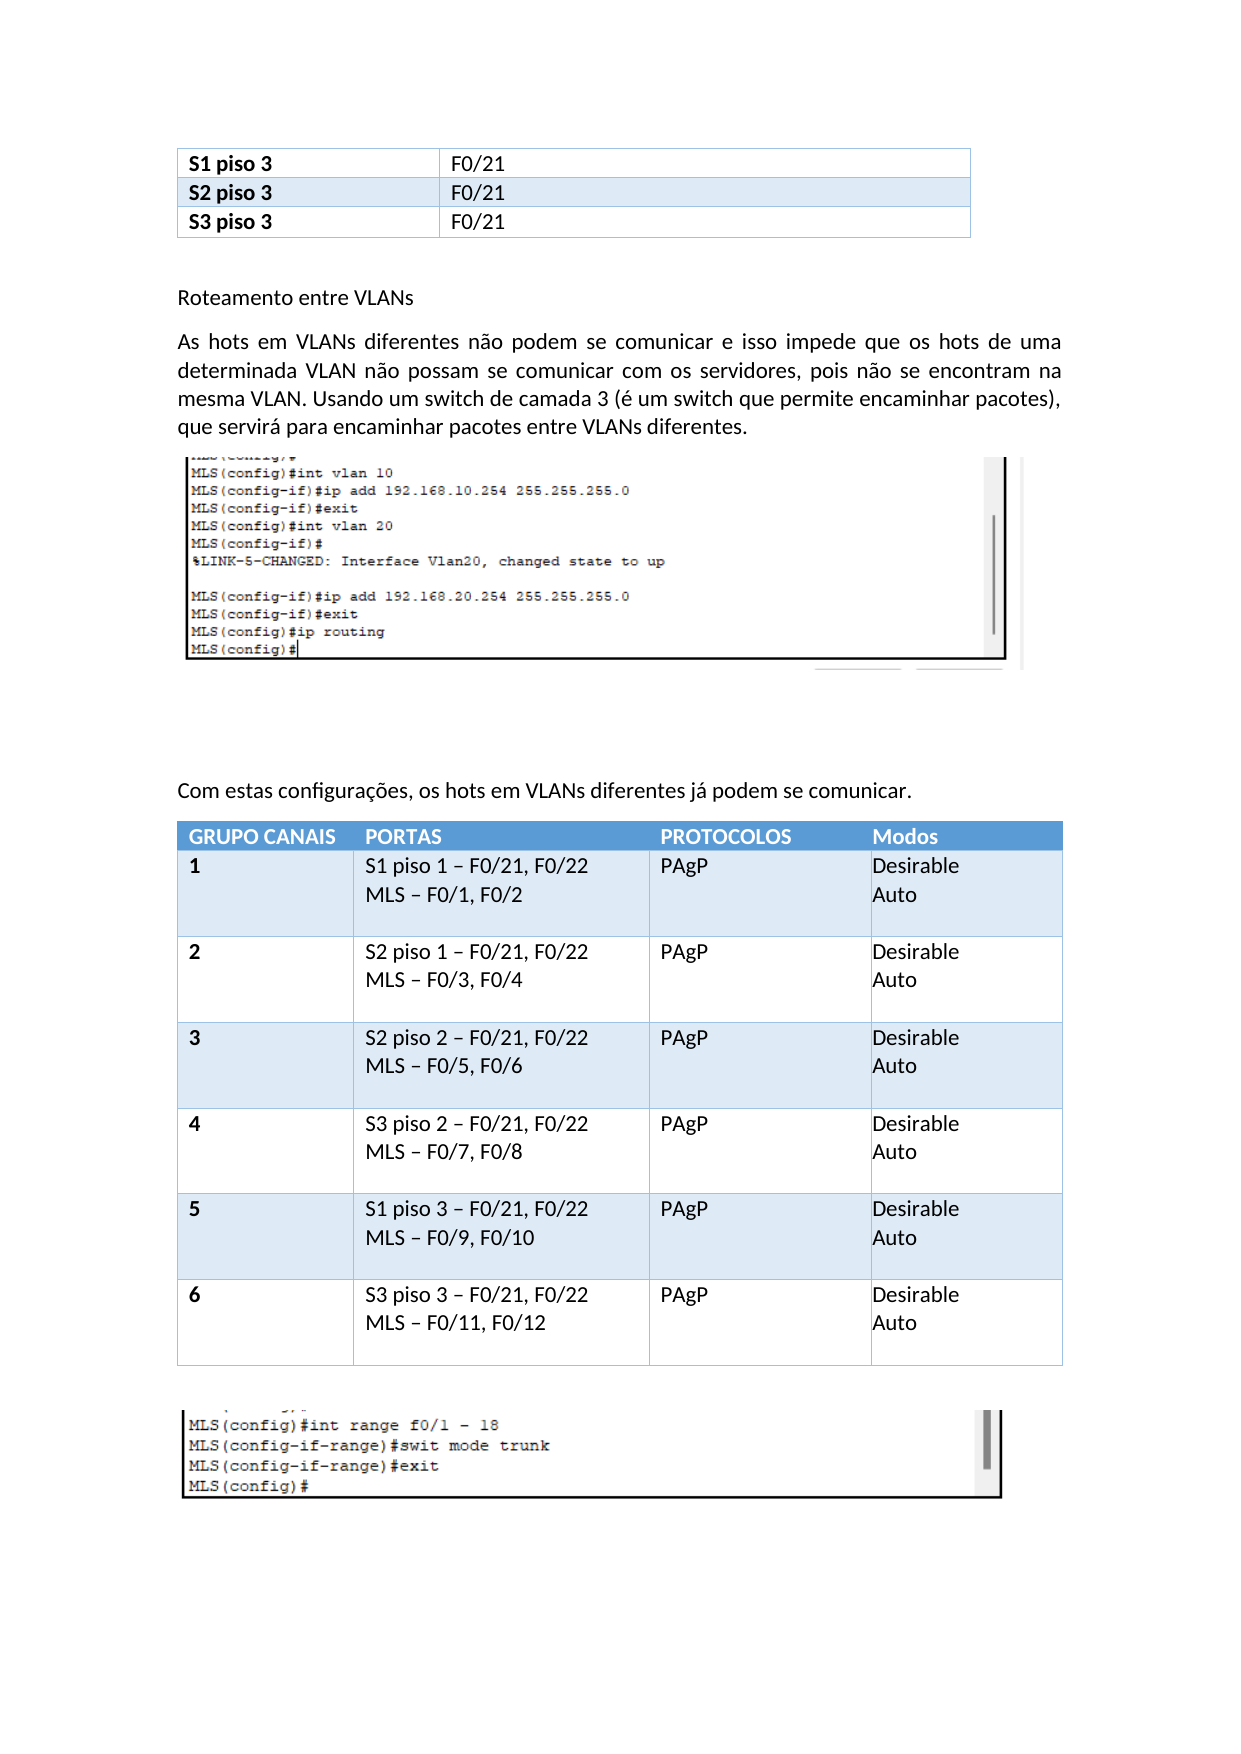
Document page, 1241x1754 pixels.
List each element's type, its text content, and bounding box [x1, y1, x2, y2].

table_cell PAgP [650, 1280, 871, 1365]
table_cell PAgP [650, 1194, 871, 1279]
table_cell S3 piso 3 – F0/21, F0/22 MLS – F0/11, F0/12 [354, 1280, 649, 1365]
table_cell Desirable Auto [872, 1109, 1062, 1193]
table_cell 2 [178, 937, 353, 1022]
table_header PORTAS [354, 822, 649, 850]
text Com estas configurações, os hots em VLANs diferentes já podem se comunicar. [177, 776, 1063, 804]
text Roteamento entre VLANs [177, 283, 1063, 311]
table_cell S3 piso 2 – F0/21, F0/22 MLS – F0/7, F0/8 [354, 1109, 649, 1193]
table_cell S1 piso 1 – F0/21, F0/22 MLS – F0/1, F0/2 [354, 851, 649, 936]
table_cell Desirable Auto [872, 1280, 1062, 1365]
table_cell S2 piso 1 – F0/21, F0/22 MLS – F0/3, F0/4 [354, 937, 649, 1022]
table_cell 5 [178, 1194, 353, 1279]
table_cell 3 [178, 1023, 353, 1108]
table_cell Desirable Auto [872, 937, 1062, 1022]
table_cell F0/21 [440, 149, 970, 177]
table_cell Desirable Auto [872, 1194, 1062, 1279]
table_cell S3 piso 3 [178, 207, 439, 237]
table_cell S1 piso 3 – F0/21, F0/22 MLS – F0/9, F0/10 [354, 1194, 649, 1279]
table_cell PAgP [650, 1109, 871, 1193]
table_cell S2 piso 3 [178, 178, 439, 206]
table_cell PAgP [650, 851, 871, 936]
table_cell 1 [178, 851, 353, 936]
table_cell S2 piso 2 – F0/21, F0/22 MLS – F0/5, F0/6 [354, 1023, 649, 1108]
table_cell Desirable Auto [872, 851, 1062, 936]
table_cell 6 [178, 1280, 353, 1365]
table_cell F0/21 [440, 207, 970, 237]
table_header PROTOCOLOS [649, 822, 871, 850]
table_cell S1 piso 3 [178, 149, 439, 177]
table_cell F0/21 [440, 178, 970, 206]
table_header Modos [872, 822, 1062, 850]
text As hots em VLANs diferentes não podem se comunicar e isso impede que os hots de uma determinada VLAN não possam se comunicar com os servidores, pois não se encontram na mesma VLAN. Usando um switch de camada 3 (é um switch que permite encaminhar pacotes), que servirá para encaminhar pacotes entre VLANs diferentes. [177, 327, 1063, 440]
table_cell Desirable Auto [872, 1023, 1062, 1108]
table_cell PAgP [650, 937, 871, 1022]
table_cell 4 [178, 1109, 353, 1193]
table_cell PAgP [650, 1023, 871, 1108]
table_header GRUPO CANAIS [178, 822, 354, 850]
